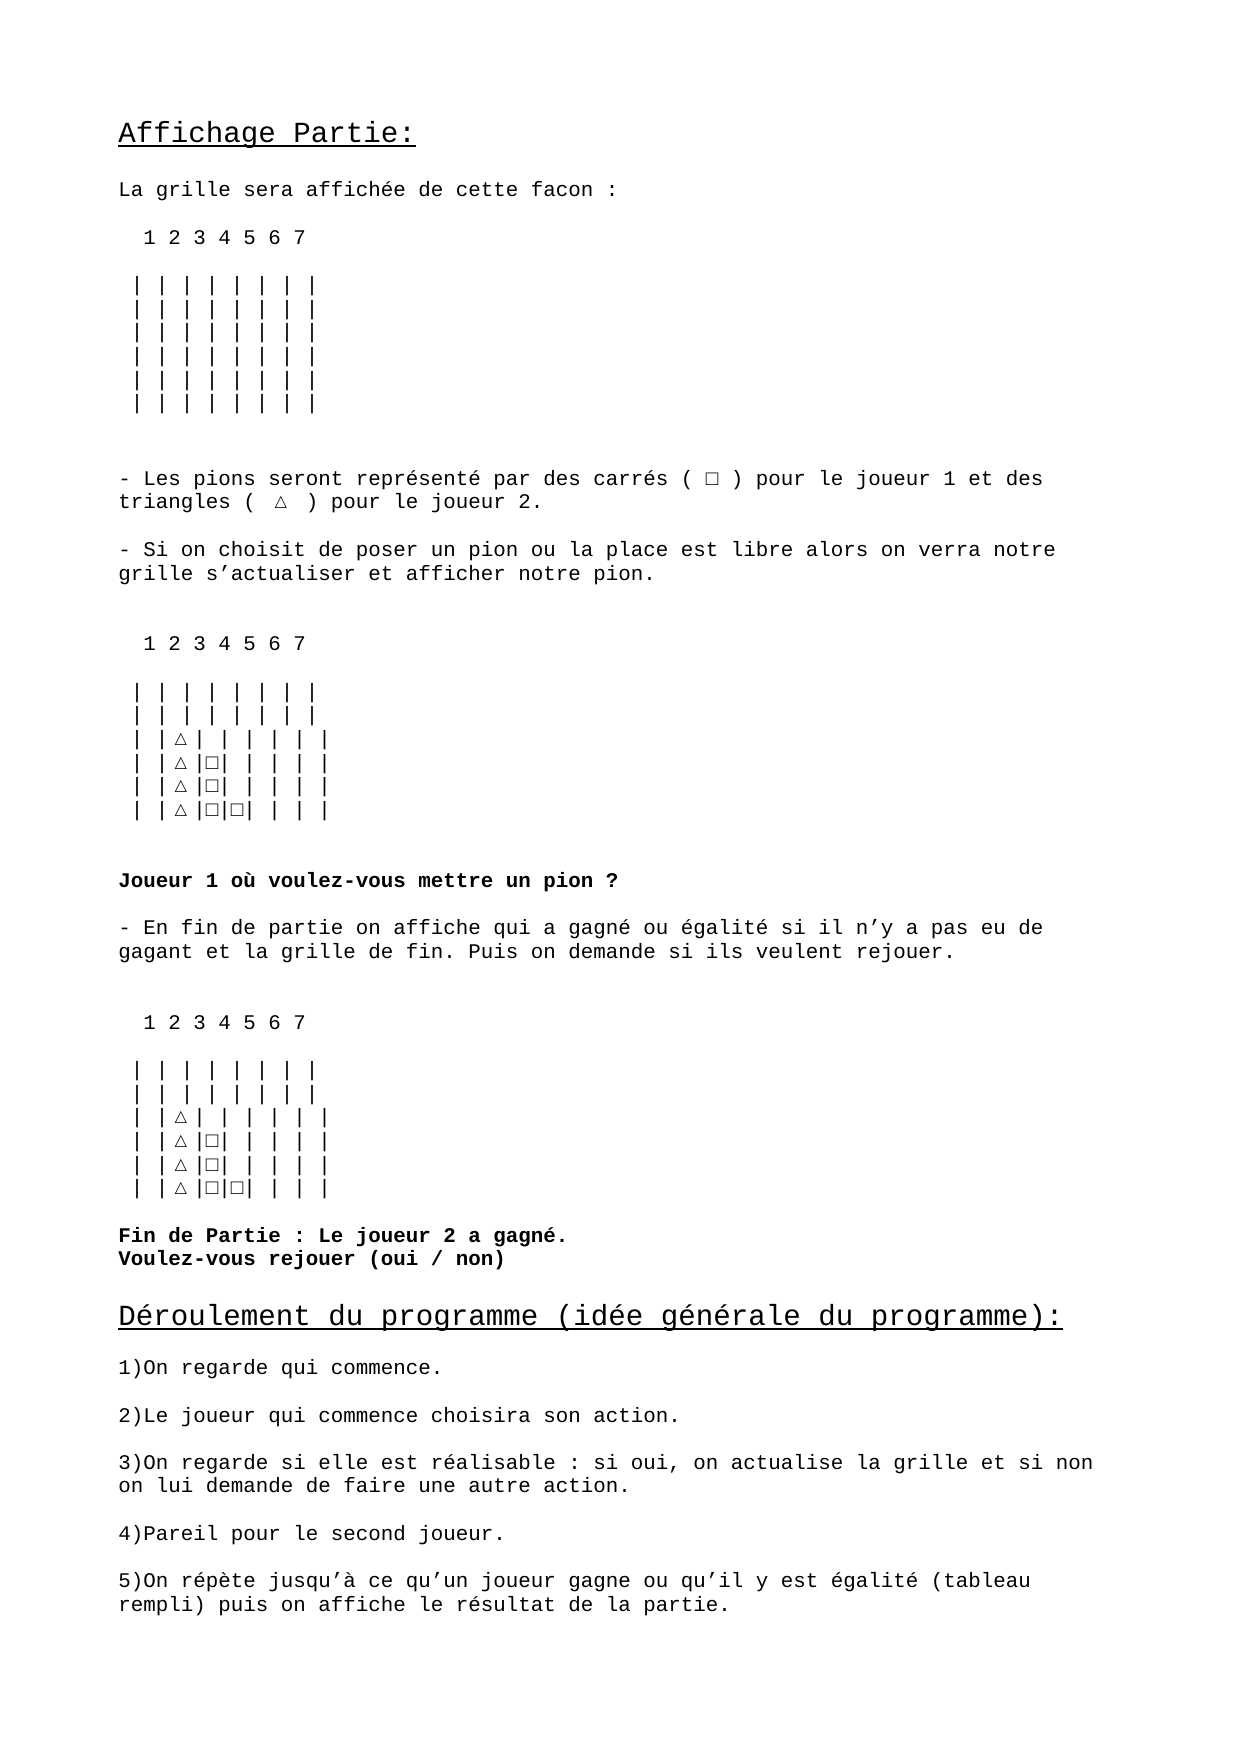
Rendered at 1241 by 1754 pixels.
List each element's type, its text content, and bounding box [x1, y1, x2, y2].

text | |△| | | | | | [118, 728, 1122, 752]
text | |△|□| | | | | [118, 1130, 1122, 1154]
text | |△|□|□| | | | [118, 799, 1122, 823]
text | | | | | | | | [118, 345, 1122, 369]
text Joueur 1 où voulez-vous mettre un pion ? [118, 870, 1122, 893]
text - En fin de partie on affiche qui a gagné ou égalité si il n’y a pas eu de gagant et la grille de fin. Puis on demande si ils veulent rejouer. [118, 917, 1122, 964]
text | |△| | | | | | [118, 1106, 1122, 1130]
text | | | | | | | | [118, 321, 1122, 345]
text | |△|□| | | | | [118, 1154, 1122, 1177]
text Fin de Partie : Le joueur 2 a gagné. [118, 1224, 1122, 1248]
text Déroulement du programme (idée générale du programme): [118, 1301, 1122, 1334]
text | |△|□| | | | | [118, 775, 1122, 799]
text La grille sera affichée de cette facon : [118, 179, 1122, 203]
text Affichage Partie: [118, 118, 1122, 151]
text | | | | | | | | [118, 1083, 1122, 1106]
text | | | | | | | | [118, 392, 1122, 416]
text | | | | | | | | [118, 274, 1122, 298]
text 1 2 3 4 5 6 7 [118, 633, 1122, 657]
text 1)On regarde qui commence. [118, 1357, 1122, 1381]
text 3)On regarde si elle est réalisable : si oui, on actualise la grille et si non on lui demande de faire une autre action. [118, 1452, 1122, 1499]
text 1 2 3 4 5 6 7 [118, 227, 1122, 250]
text | | | | | | | | [118, 369, 1122, 392]
text Voulez-vous rejouer (oui / non) [118, 1248, 1122, 1272]
text 4)Pareil pour le second joueur. [118, 1523, 1122, 1546]
text | |△|□| | | | | [118, 752, 1122, 775]
text | |△|□|□| | | | [118, 1177, 1122, 1201]
text 2)Le joueur qui commence choisira son action. [118, 1404, 1122, 1428]
text - Les pions seront représenté par des carrés ( □ ) pour le joueur 1 et des triangles ( △ ) pour le joueur 2. [118, 468, 1122, 515]
text | | | | | | | | [118, 681, 1122, 704]
text 5)On répète jusqu’à ce qu’un joueur gagne ou qu’il y est égalité (tableau rempli) puis on affiche le résultat de la partie. [118, 1570, 1122, 1617]
text | | | | | | | | [118, 1059, 1122, 1083]
text - Si on choisit de poser un pion ou la place est libre alors on verra notre grille s’actualiser et afficher notre pion. [118, 539, 1122, 586]
text 1 2 3 4 5 6 7 [118, 1012, 1122, 1035]
text | | | | | | | | [118, 704, 1122, 728]
text | | | | | | | | [118, 298, 1122, 321]
